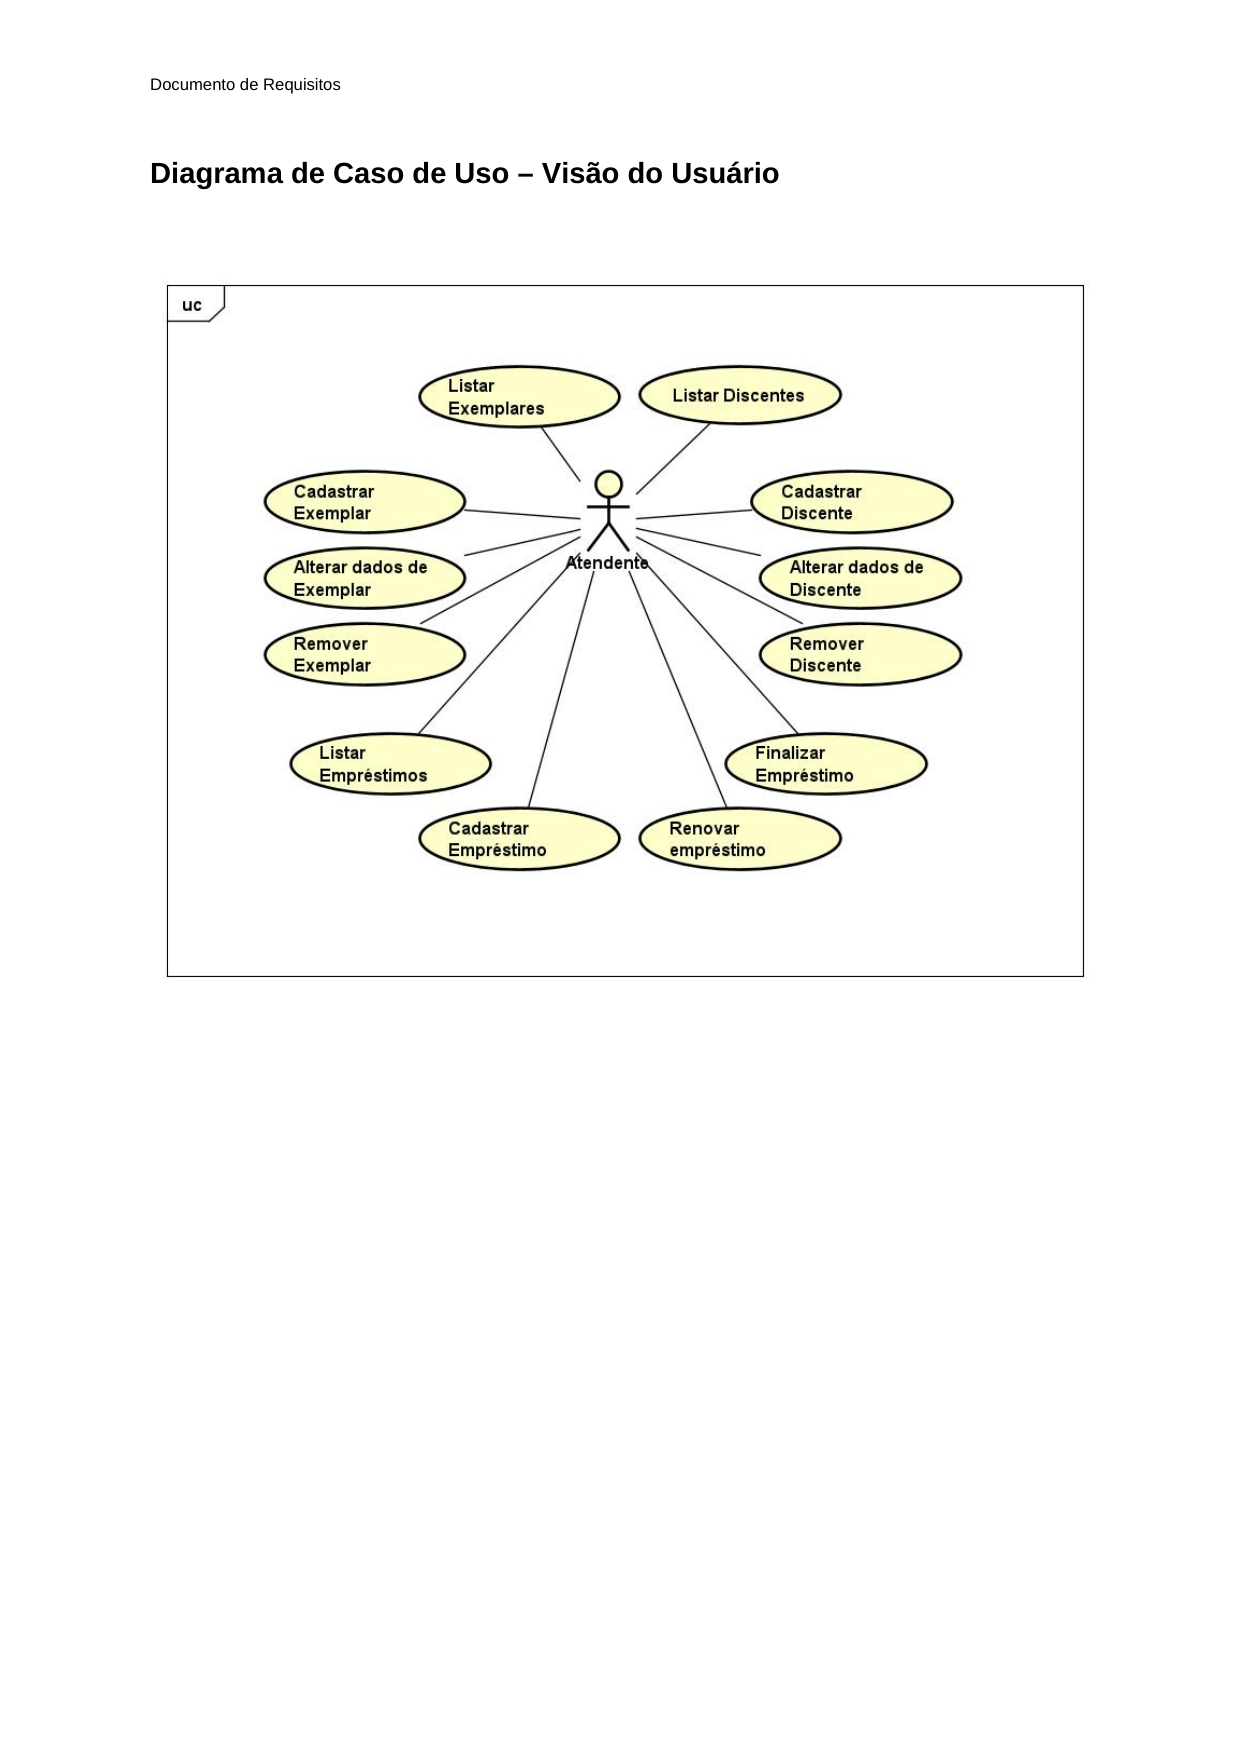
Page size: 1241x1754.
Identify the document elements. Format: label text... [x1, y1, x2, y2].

picture [153, 271, 1098, 990]
text ​Diagrama de Caso de Uso – Visão do Usuário [150, 150, 1090, 191]
